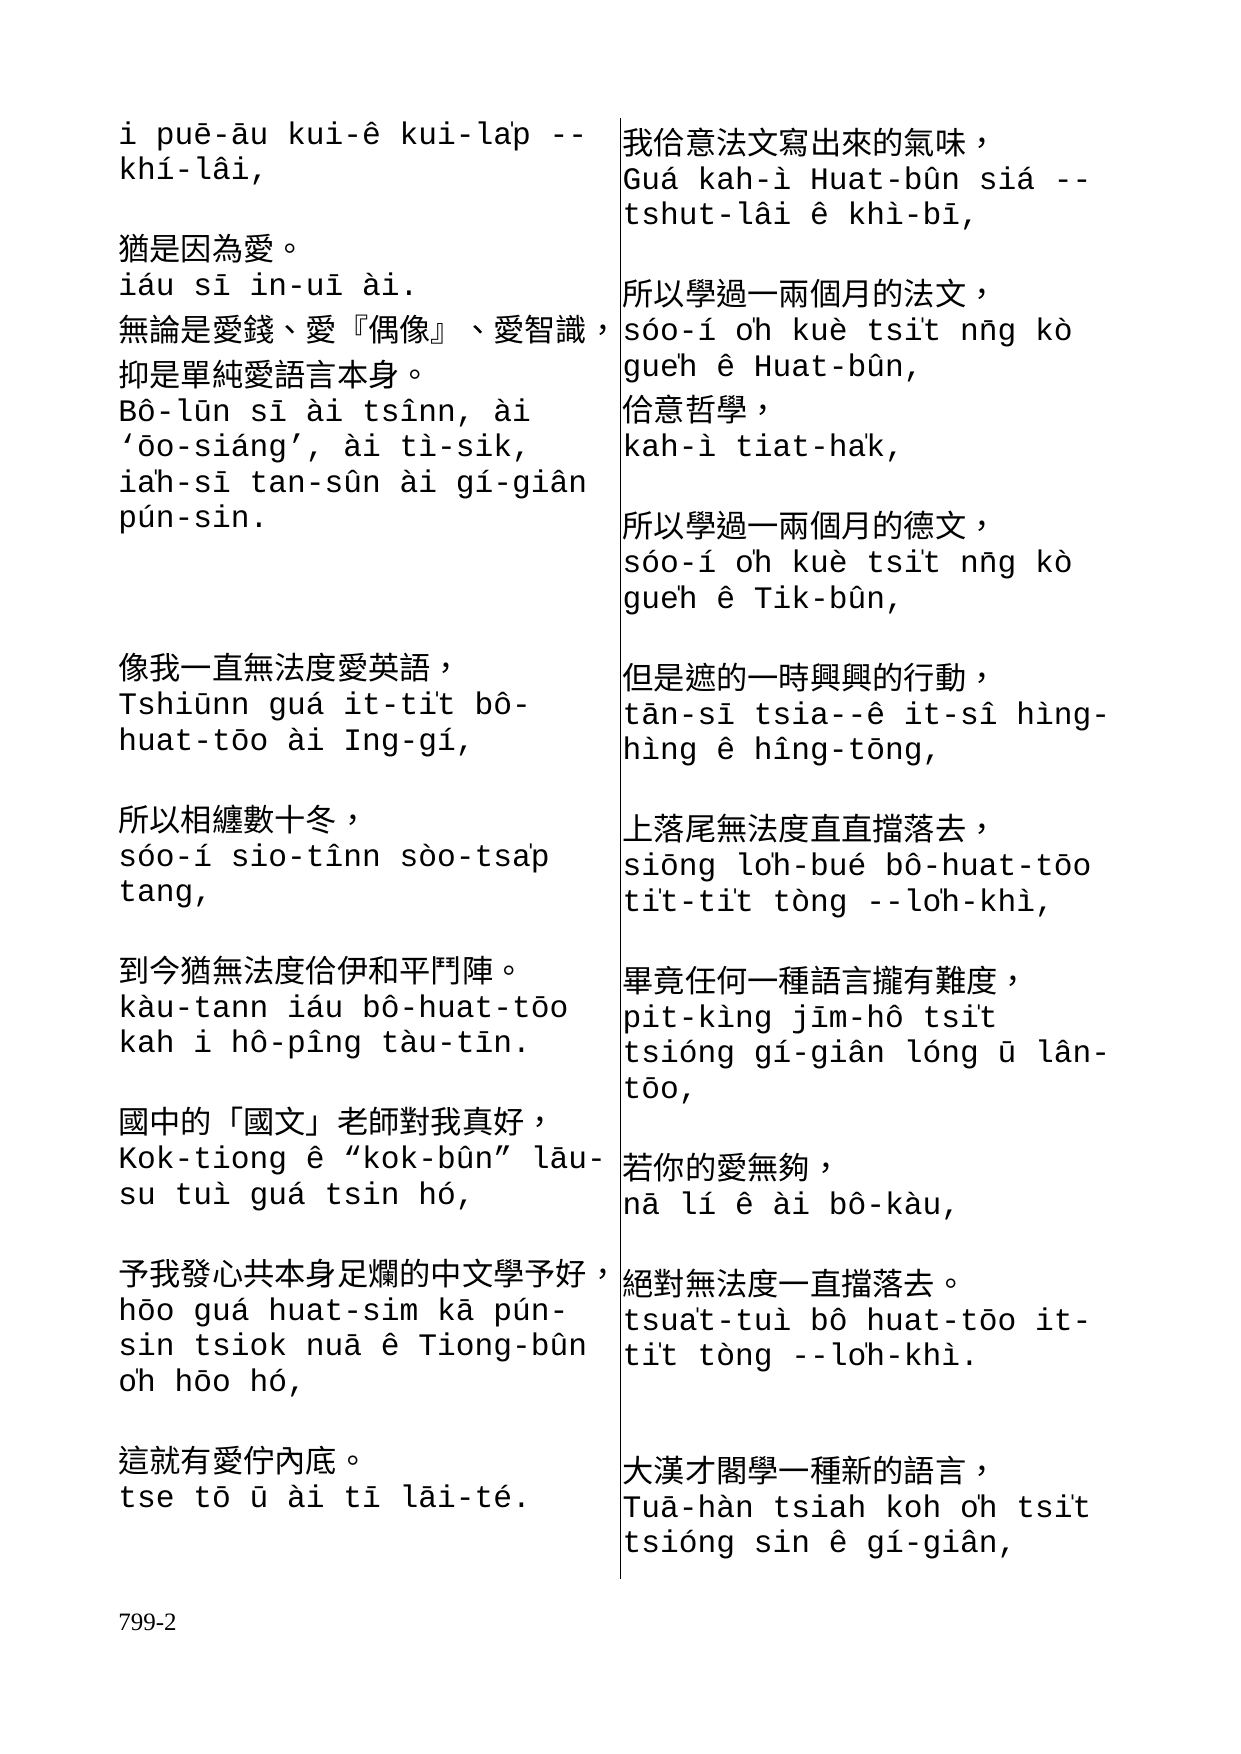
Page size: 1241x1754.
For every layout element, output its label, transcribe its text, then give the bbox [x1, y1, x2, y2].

text 但是遮的一時興興的行動， [622, 653, 1122, 698]
text 佮意哲學， [622, 386, 1122, 431]
text 這就有愛佇內底。 [118, 1436, 618, 1481]
text nā lí ê ài bô-kàu, [622, 1188, 1122, 1223]
text 我佮意法文寫出來的氣味， [622, 118, 1122, 163]
text tsua̍t-tuì bô huat-tōo it-ti̍t tòng --lo̍h-khì. [622, 1304, 1122, 1375]
text 上落尾無法度直直擋落去， [622, 804, 1122, 850]
text 到今猶無法度佮伊和平鬥陣。 [118, 946, 618, 991]
text 若你的愛無夠， [622, 1143, 1122, 1188]
text sóo-í sio-tînn sòo-tsa̍p tang, [118, 840, 618, 911]
text i puē-āu kui-ê kui-la̍p --khí-lâi, [118, 118, 618, 189]
text siōng lo̍h-bué bô-huat-tōo ti̍t-ti̍t tòng --lo̍h-khì, [622, 850, 1122, 921]
text tān-sī tsia--ê it-sî hìng-hìng ê hîng-tōng, [622, 698, 1122, 769]
text 畢竟任何一種語言攏有難度， [622, 956, 1122, 1001]
text pit-kìng jīm-hô tsi̍t tsióng gí-giân lóng ū lân-tōo, [622, 1001, 1122, 1107]
text kah-ì tiat-ha̍k, [622, 431, 1122, 466]
text 所以學過一兩個月的法文， [622, 269, 1122, 315]
text sóo-í o̍h kuè tsi̍t nn̄g kò gue̍h ê Tik-bûn, [622, 547, 1122, 618]
text Bô-lūn sī ài tsînn, ài ‘ōo-siáng’, ài tì-sik, ia̍h-sī tan-sûn ài gí-giân pún-sin. [118, 395, 618, 537]
text Tuā-hàn tsiah koh o̍h tsi̍t tsióng sin ê gí-giân, [622, 1491, 1122, 1562]
text Guá kah-ì Huat-bûn siá --tshut-lâi ê khì-bī, [622, 163, 1122, 234]
text Tshiūnn guá it-ti̍t bô-huat-tōo ài Ing-gí, [118, 688, 618, 759]
text 予我發心共本身足爛的中文學予好， [118, 1249, 618, 1294]
text kàu-tann iáu bô-huat-tōo kah i hô-pîng tàu-tīn. [118, 991, 618, 1062]
text 國中的「國文」老師對我真好， [118, 1098, 618, 1143]
text Kok-tiong ê “kok-bûn” lāu-su tuì guá tsin hó, [118, 1143, 618, 1214]
text 大漢才閣學一種新的語言， [622, 1446, 1122, 1491]
text 絕對無法度一直擋落去。 [622, 1259, 1122, 1304]
text tse tō ū ài tī lāi-té. [118, 1481, 618, 1517]
text iáu sī in-uī ài. [118, 269, 618, 305]
text hōo guá huat-sim kā pún-sin tsiok nuā ê Tiong-bûn o̍h hōo hó, [118, 1294, 618, 1401]
text 所以相纏數十冬， [118, 795, 618, 840]
text 猶是因為愛。 [118, 224, 618, 269]
text sóo-í o̍h kuè tsi̍t nn̄g kò gue̍h ê Huat-bûn, [622, 315, 1122, 386]
text 所以學過一兩個月的德文， [622, 502, 1122, 547]
text 無論是愛錢、愛『偶像』、愛智識，抑是單純愛語言本身。 [118, 305, 618, 395]
text 像我一直無法度愛英語， [118, 643, 618, 688]
